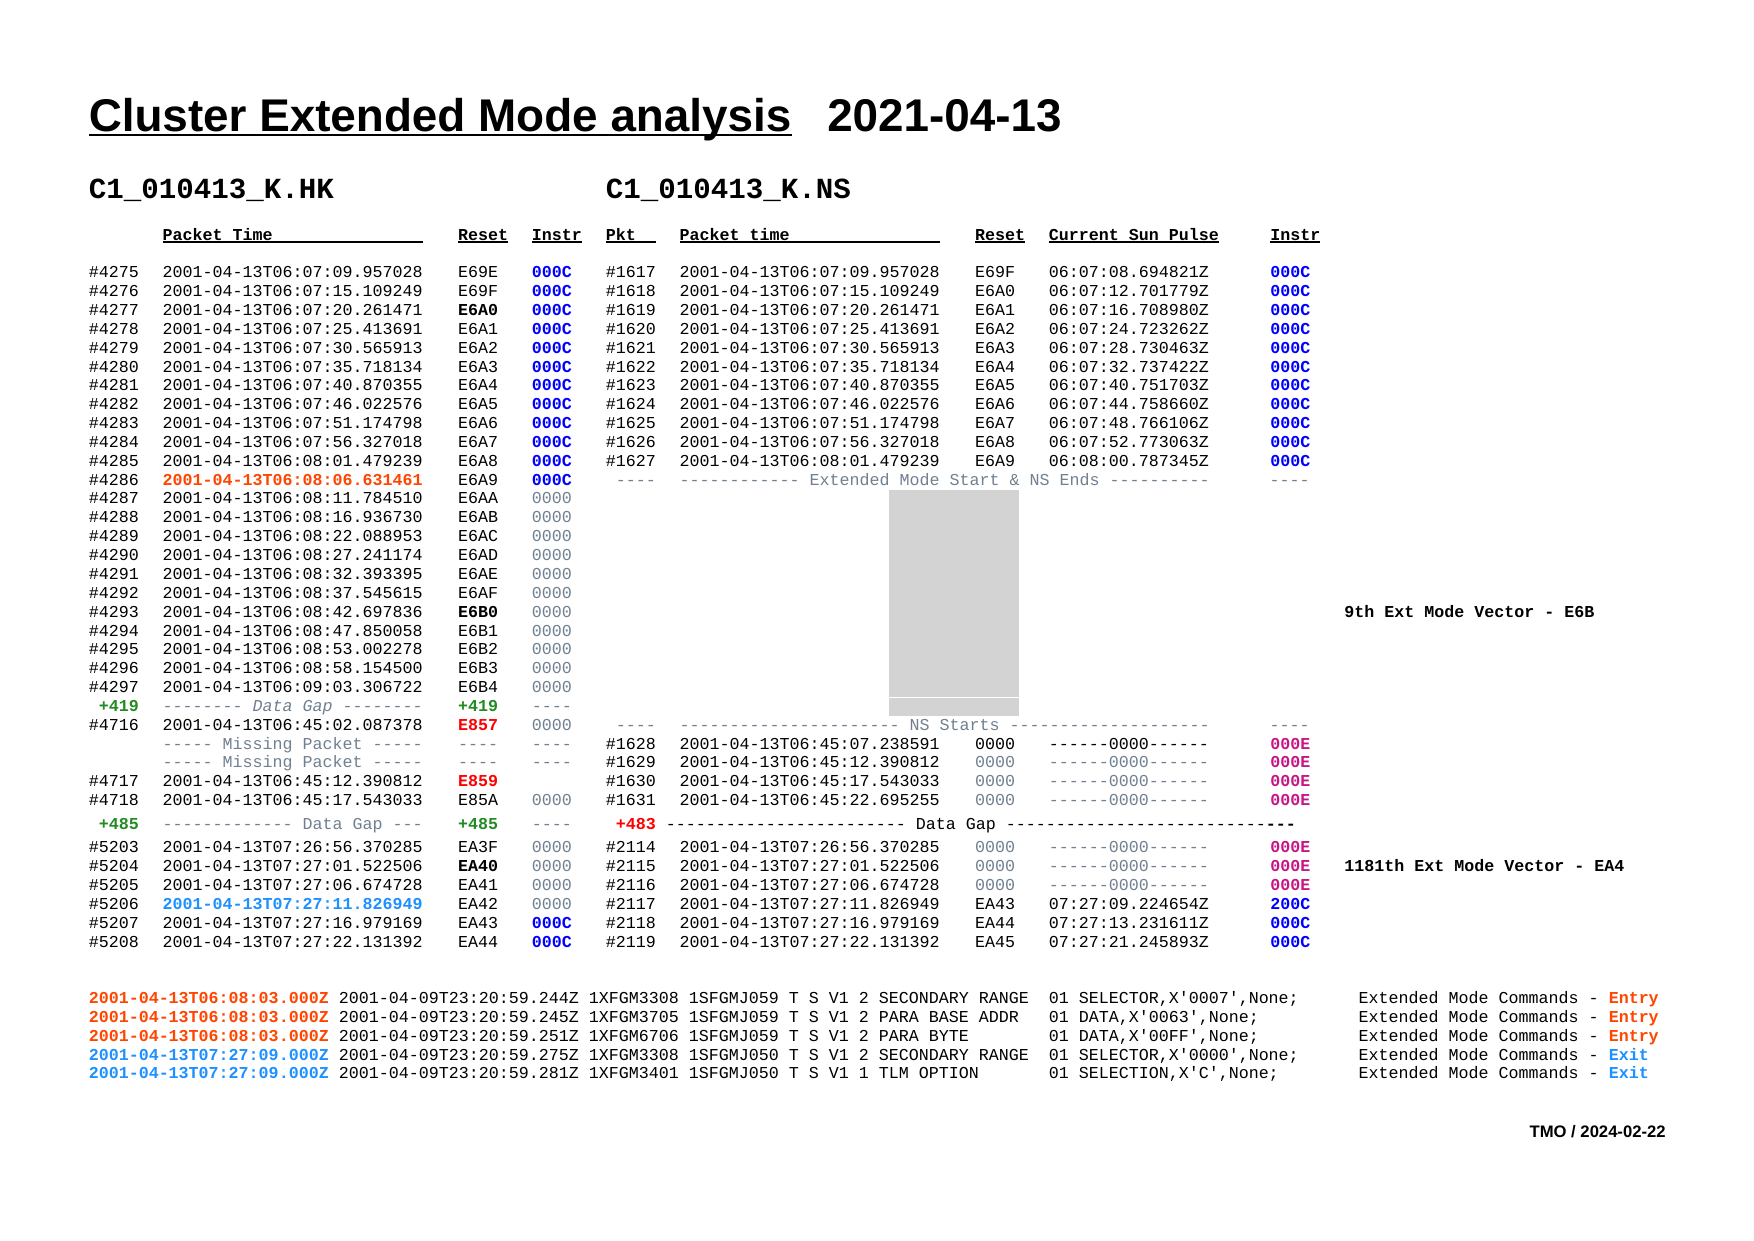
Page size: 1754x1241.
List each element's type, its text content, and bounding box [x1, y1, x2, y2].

text 2001-04-13T06:08:03.000Z 2001-04-09T23:20:59.244Z 1XFGM3308 1SFGMJ059 T S V1 2 SECONDARY RANGE 01 SELECTOR,X'0007',None; Extended Mode Commands - Entry [88, 990, 1665, 1008]
text #4276 2001-04-13T06:07:15.109249 E69F 000C #1618 2001-04-13T06:07:15.109249 E6A0 06:07:12.701779Z 000C [88, 283, 1665, 302]
text #4278 2001-04-13T06:07:25.413691 E6A1 000C #1620 2001-04-13T06:07:25.413691 E6A2 06:07:24.723262Z 000C [88, 320, 1665, 339]
text 2001-04-13T06:08:03.000Z 2001-04-09T23:20:59.251Z 1XFGM6706 1SFGMJ059 T S V1 2 PARA BYTE 01 DATA,X'00FF',None; Extended Mode Commands - Entry [88, 1027, 1665, 1046]
text #4275 2001-04-13T06:07:09.957028 E69E 000C #1617 2001-04-13T06:07:09.957028 E69F 06:07:08.694821Z 000C [88, 264, 1665, 283]
text #4292 2001-04-13T06:08:37.545615 E6AF 0000 [88, 584, 1665, 603]
text #4285 2001-04-13T06:08:01.479239 E6A8 000C #1627 2001-04-13T06:08:01.479239 E6A9 06:08:00.787345Z 000C [88, 452, 1665, 471]
text #4295 2001-04-13T06:08:53.002278 E6B2 0000 [88, 641, 1665, 660]
text #4289 2001-04-13T06:08:22.088953 E6AC 0000 [88, 528, 1665, 547]
text #5206 2001-04-13T07:27:11.826949 EA42 0000 #2117 2001-04-13T07:27:11.826949 EA43 07:27:09.224654Z 200C [88, 895, 1665, 914]
text 2001-04-13T06:08:03.000Z 2001-04-09T23:20:59.245Z 1XFGM3705 1SFGMJ059 T S V1 2 PARA BASE ADDR 01 DATA,X'0063',None; Extended Mode Commands - Entry [88, 1008, 1665, 1027]
text ----- Missing Packet ----- ---- ---- #1629 2001-04-13T06:45:12.390812 0000 ------0000------ 000E [88, 754, 1665, 773]
text #5207 2001-04-13T07:27:16.979169 EA43 000C #2118 2001-04-13T07:27:16.979169 EA44 07:27:13.231611Z 000C [88, 914, 1665, 933]
text #4716 2001-04-13T06:45:02.087378 E857 0000 ---- ---------------------- NS Starts -------------------- ---- [88, 716, 1665, 735]
text #4283 2001-04-13T06:07:51.174798 E6A6 000C #1625 2001-04-13T06:07:51.174798 E6A7 06:07:48.766106Z 000C [88, 415, 1665, 433]
text #4718 2001-04-13T06:45:17.543033 E85A 0000 #1631 2001-04-13T06:45:22.695255 0000 ------0000------ 000E [88, 792, 1665, 811]
text #5208 2001-04-13T07:27:22.131392 EA44 000C #2119 2001-04-13T07:27:22.131392 EA45 07:27:21.245893Z 000C [88, 933, 1665, 952]
text #4280 2001-04-13T06:07:35.718134 E6A3 000C #1622 2001-04-13T06:07:35.718134 E6A4 06:07:32.737422Z 000C [88, 358, 1665, 377]
text +485 ------------- Data Gap --- +485 ---- +483 ------------------------ Data Gap ----------------------------- [88, 815, 1665, 834]
text #4293 2001-04-13T06:08:42.697836 E6B0 0000 9th Ext Mode Vector - E6B [88, 603, 1665, 622]
text #4287 2001-04-13T06:08:11.784510 E6AA 0000 [88, 490, 1665, 509]
text #4286 2001-04-13T06:08:06.631461 E6A9 000C ---- ------------ Extended Mode Start & NS Ends ---------- ---- [88, 471, 1665, 490]
text +419 -------- Data Gap -------- +419 ---- [88, 697, 1665, 716]
text #4296 2001-04-13T06:08:58.154500 E6B3 0000 [88, 660, 1665, 679]
text #4297 2001-04-13T06:09:03.306722 E6B4 0000 [88, 679, 1665, 697]
text 2001-04-13T07:27:09.000Z 2001-04-09T23:20:59.281Z 1XFGM3401 1SFGMJ050 T S V1 1 TLM OPTION 01 SELECTION,X'C',None; Extended Mode Commands - Exit [88, 1065, 1665, 1084]
text 2001-04-13T07:27:09.000Z 2001-04-09T23:20:59.275Z 1XFGM3308 1SFGMJ050 T S V1 2 SECONDARY RANGE 01 SELECTOR,X'0000',None; Extended Mode Commands - Exit [88, 1046, 1665, 1065]
text #5205 2001-04-13T07:27:06.674728 EA41 0000 #2116 2001-04-13T07:27:06.674728 0000 ------0000------ 000E [88, 877, 1665, 895]
text Cluster Extended Mode analysis 2021-04-13 [88, 88, 1665, 141]
text #4288 2001-04-13T06:08:16.936730 E6AB 0000 [88, 509, 1665, 528]
text #4277 2001-04-13T06:07:20.261471 E6A0 000C #1619 2001-04-13T06:07:20.261471 E6A1 06:07:16.708980Z 000C [88, 302, 1665, 320]
text #4284 2001-04-13T06:07:56.327018 E6A7 000C #1626 2001-04-13T06:07:56.327018 E6A8 06:07:52.773063Z 000C [88, 433, 1665, 452]
text #4281 2001-04-13T06:07:40.870355 E6A4 000C #1623 2001-04-13T06:07:40.870355 E6A5 06:07:40.751703Z 000C [88, 377, 1665, 396]
text ----- Missing Packet ----- ---- ---- #1628 2001-04-13T06:45:07.238591 0000 ------0000------ 000E [88, 735, 1665, 754]
text #4282 2001-04-13T06:07:46.022576 E6A5 000C #1624 2001-04-13T06:07:46.022576 E6A6 06:07:44.758660Z 000C [88, 396, 1665, 415]
text TMO / 2024-02-22 [88, 1122, 1665, 1141]
text #4291 2001-04-13T06:08:32.393395 E6AE 0000 [88, 566, 1665, 584]
text #4717 2001-04-13T06:45:12.390812 E859 #1630 2001-04-13T06:45:17.543033 0000 ------0000------ 000E [88, 773, 1665, 792]
text #4294 2001-04-13T06:08:47.850058 E6B1 0000 [88, 622, 1665, 641]
text #4279 2001-04-13T06:07:30.565913 E6A2 000C #1621 2001-04-13T06:07:30.565913 E6A3 06:07:28.730463Z 000C [88, 339, 1665, 358]
text Packet Time Reset Instr Pkt Packet time Reset Current Sun Pulse Instr [88, 226, 1665, 245]
text #5203 2001-04-13T07:26:56.370285 EA3F 0000 #2114 2001-04-13T07:26:56.370285 0000 ------0000------ 000E [88, 839, 1665, 858]
text #4290 2001-04-13T06:08:27.241174 E6AD 0000 [88, 547, 1665, 566]
text C1_010413_K.HK C1_010413_K.NS [88, 174, 1665, 207]
text #5204 2001-04-13T07:27:01.522506 EA40 0000 #2115 2001-04-13T07:27:01.522506 0000 ------0000------ 000E 1181th Ext Mode Vector - EA4 [88, 858, 1665, 877]
